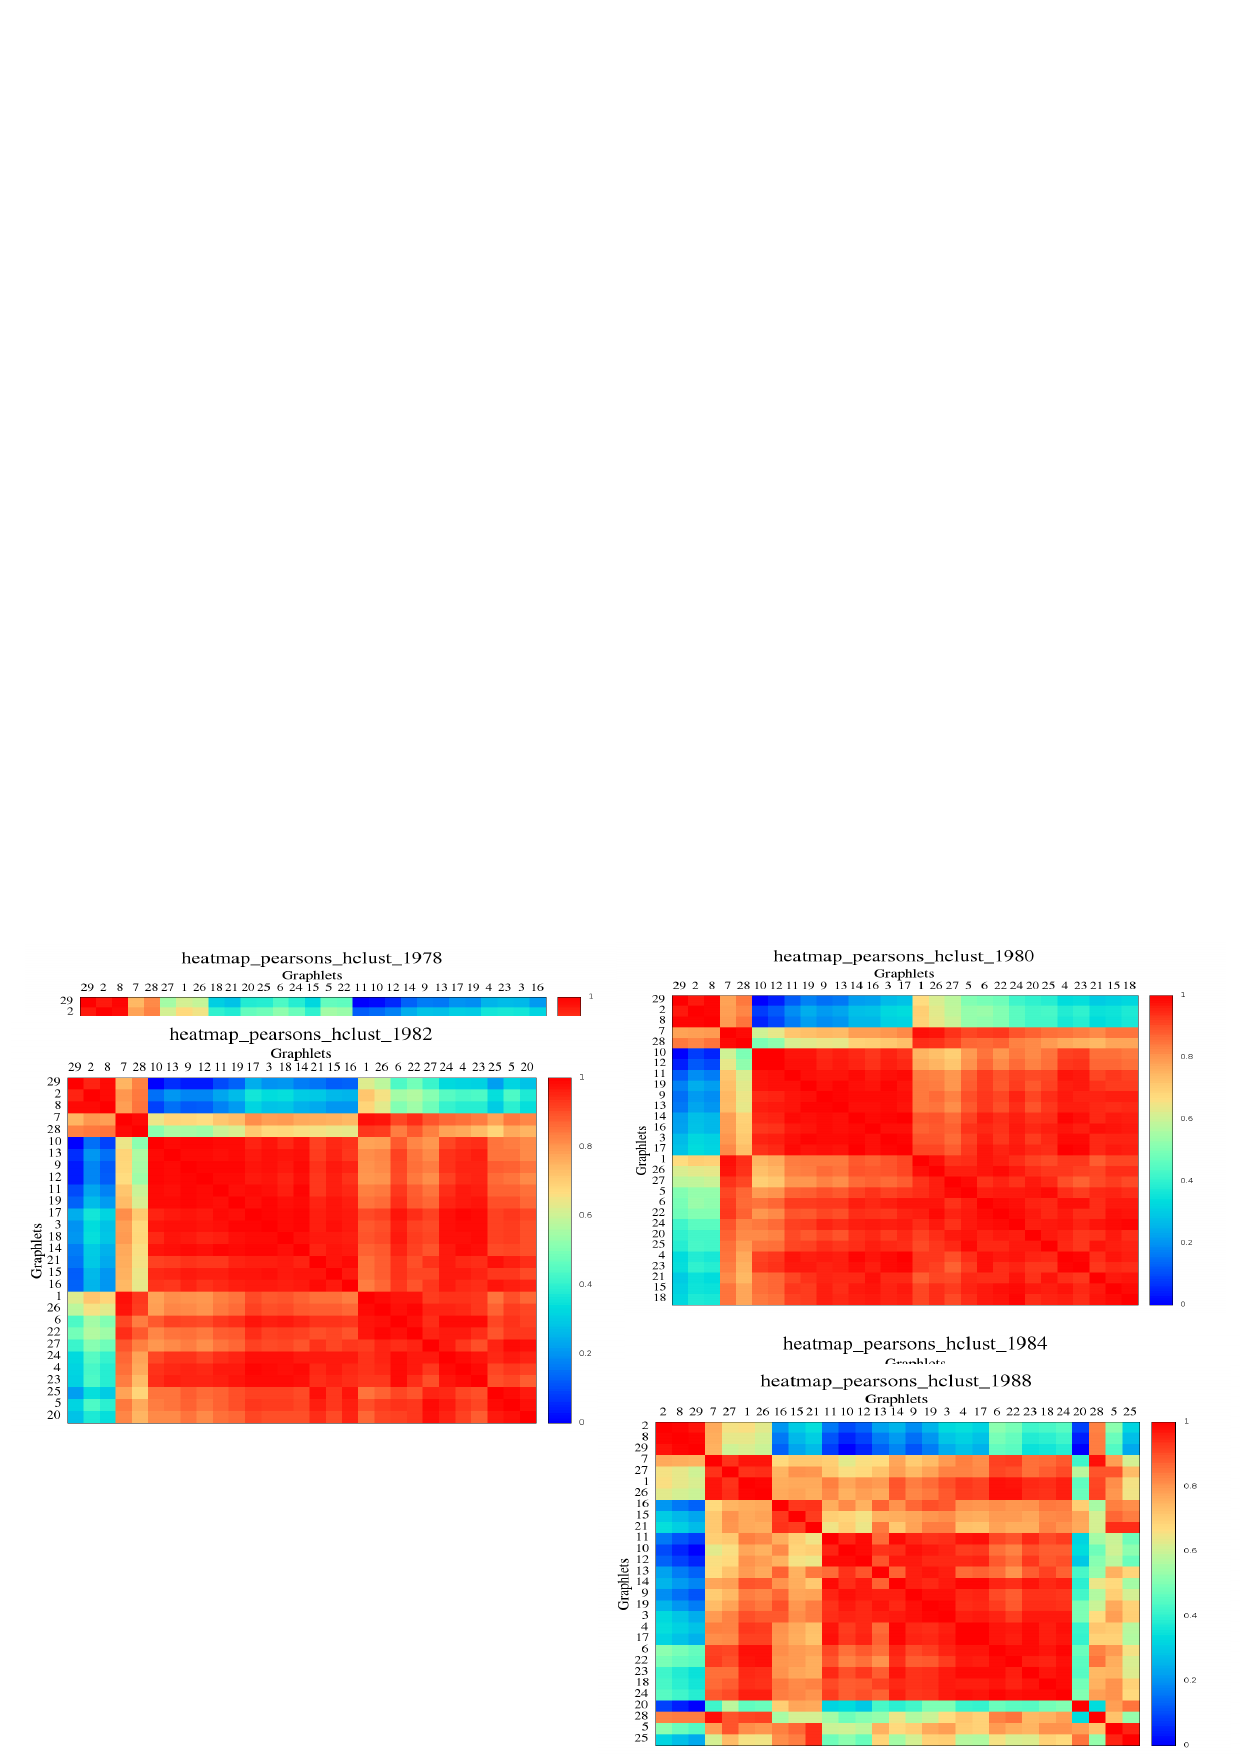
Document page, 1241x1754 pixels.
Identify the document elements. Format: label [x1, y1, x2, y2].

picture [11, 940, 1241, 1754]
